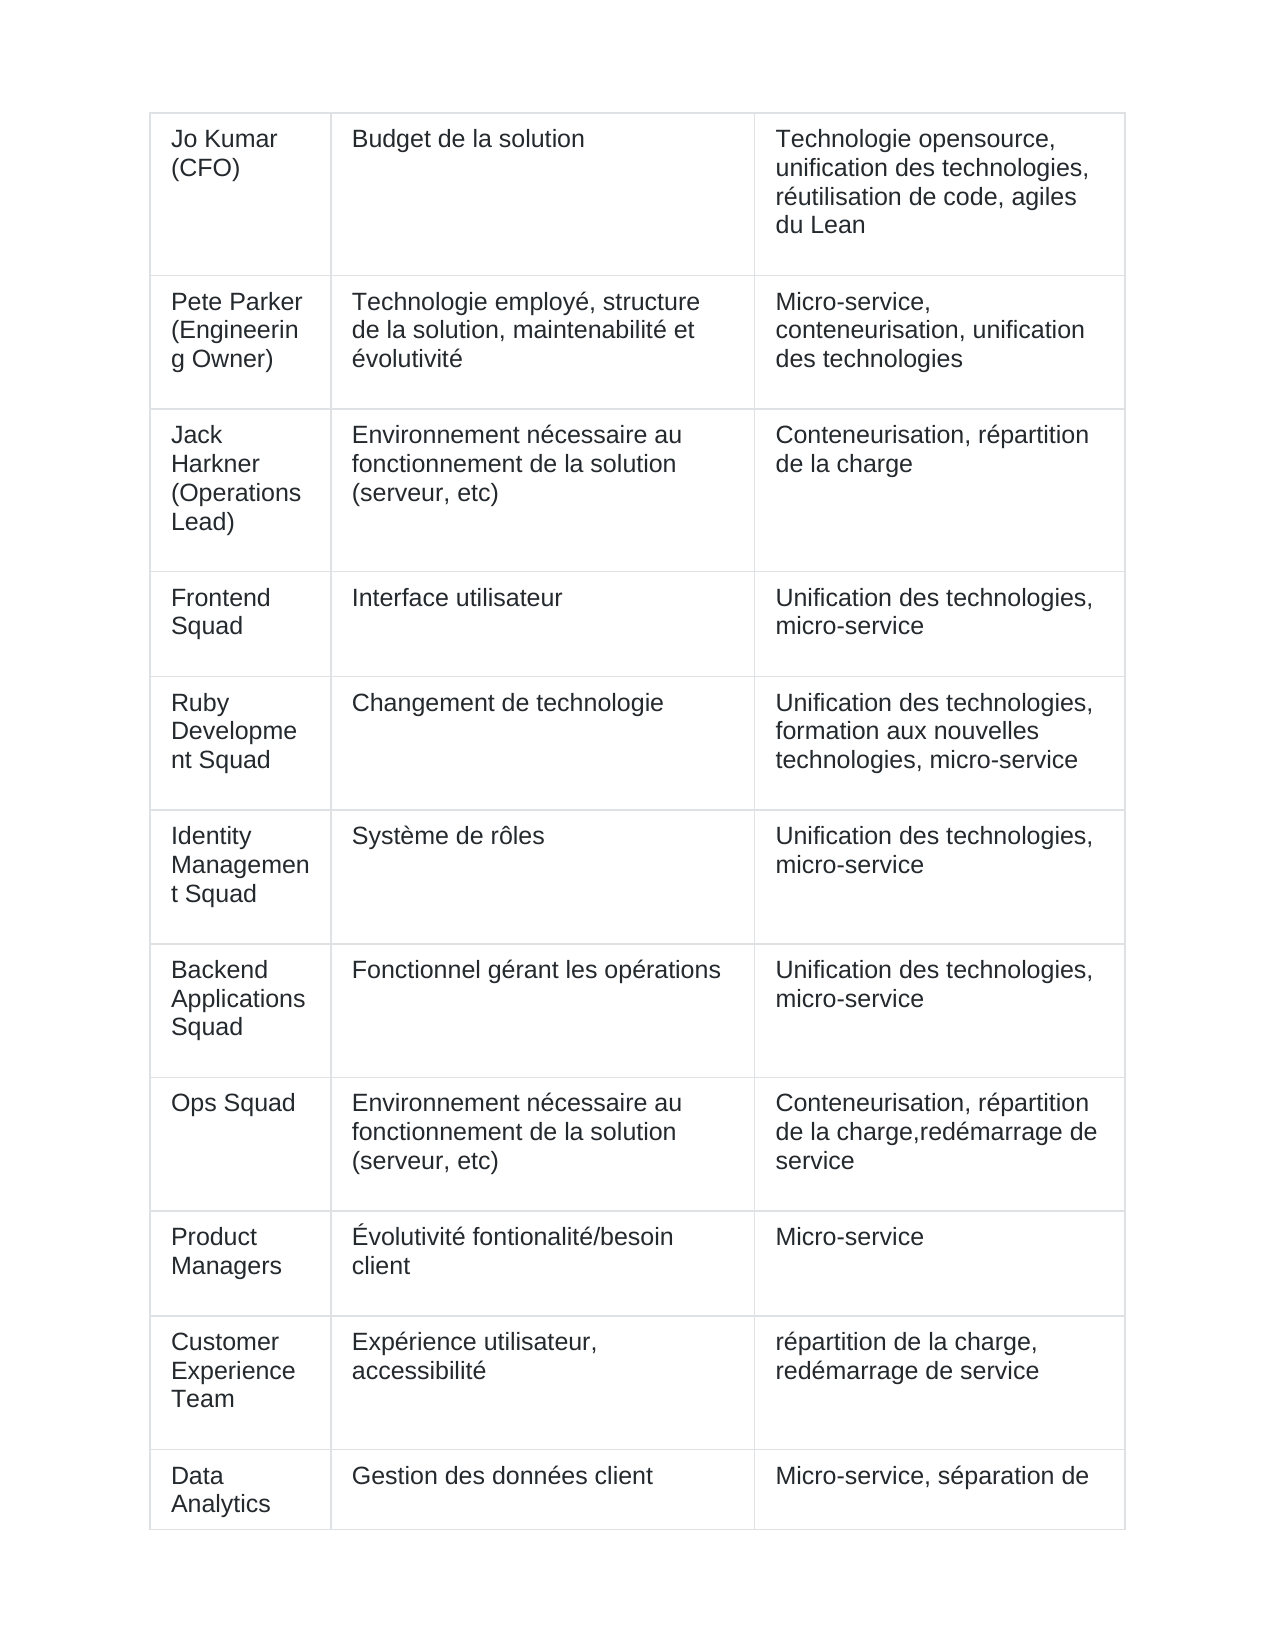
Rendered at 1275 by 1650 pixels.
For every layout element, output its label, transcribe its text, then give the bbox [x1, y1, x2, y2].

table_cell Ops Squad [151, 1078, 330, 1210]
table_cell Budget de la solution [332, 114, 754, 274]
table_cell Conteneurisation, répartition de la charge [755, 410, 1124, 571]
table_cell Unification des technologies, micro-service [755, 572, 1124, 676]
table_cell Data Analytics [151, 1450, 330, 1528]
table_cell Micro-service [755, 1212, 1124, 1315]
table_cell Système de rôles [332, 811, 754, 943]
table_cell Technologie opensource, unification des technologies, réutilisation de code, agiles du Lean [755, 114, 1124, 274]
table_cell Gestion des données client [332, 1450, 754, 1528]
table_cell Customer Experience Team [151, 1317, 330, 1449]
table_cell Unification des technologies, micro-service [755, 945, 1124, 1076]
table_cell Identity Management Squad [151, 811, 330, 943]
table_cell Changement de technologie [332, 677, 754, 809]
table_cell Technologie employé, structure de la solution, maintenabilité et évolutivité [332, 276, 754, 408]
table_cell Jack Harkner (Operations Lead) [151, 410, 330, 571]
table_cell Fonctionnel gérant les opérations [332, 945, 754, 1076]
table_cell Interface utilisateur [332, 572, 754, 676]
table_cell Pete Parker (Engineering Owner) [151, 276, 330, 408]
table_cell Unification des technologies, micro-service [755, 811, 1124, 943]
table_cell Conteneurisation, répartition de la charge,redémarrage de service [755, 1078, 1124, 1210]
table_cell Jo Kumar (CFO) [151, 114, 330, 274]
table_cell Unification des technologies, formation aux nouvelles technologies, micro-service [755, 677, 1124, 809]
table_cell Expérience utilisateur, accessibilité [332, 1317, 754, 1449]
table_cell Micro-service, conteneurisation, unification des technologies [755, 276, 1124, 408]
table_cell Ruby Development Squad [151, 677, 330, 809]
table_cell Micro-service, séparation de [755, 1450, 1124, 1528]
table_cell Environnement nécessaire au fonctionnement de la solution (serveur, etc) [332, 1078, 754, 1210]
table_cell Backend Applications Squad [151, 945, 330, 1076]
table_cell Product Managers [151, 1212, 330, 1315]
table_cell Environnement nécessaire au fonctionnement de la solution (serveur, etc) [332, 410, 754, 571]
table_cell Évolutivité fontionalité/besoin client [332, 1212, 754, 1315]
table_cell Frontend Squad [151, 572, 330, 676]
table_cell répartition de la charge, redémarrage de service [755, 1317, 1124, 1449]
